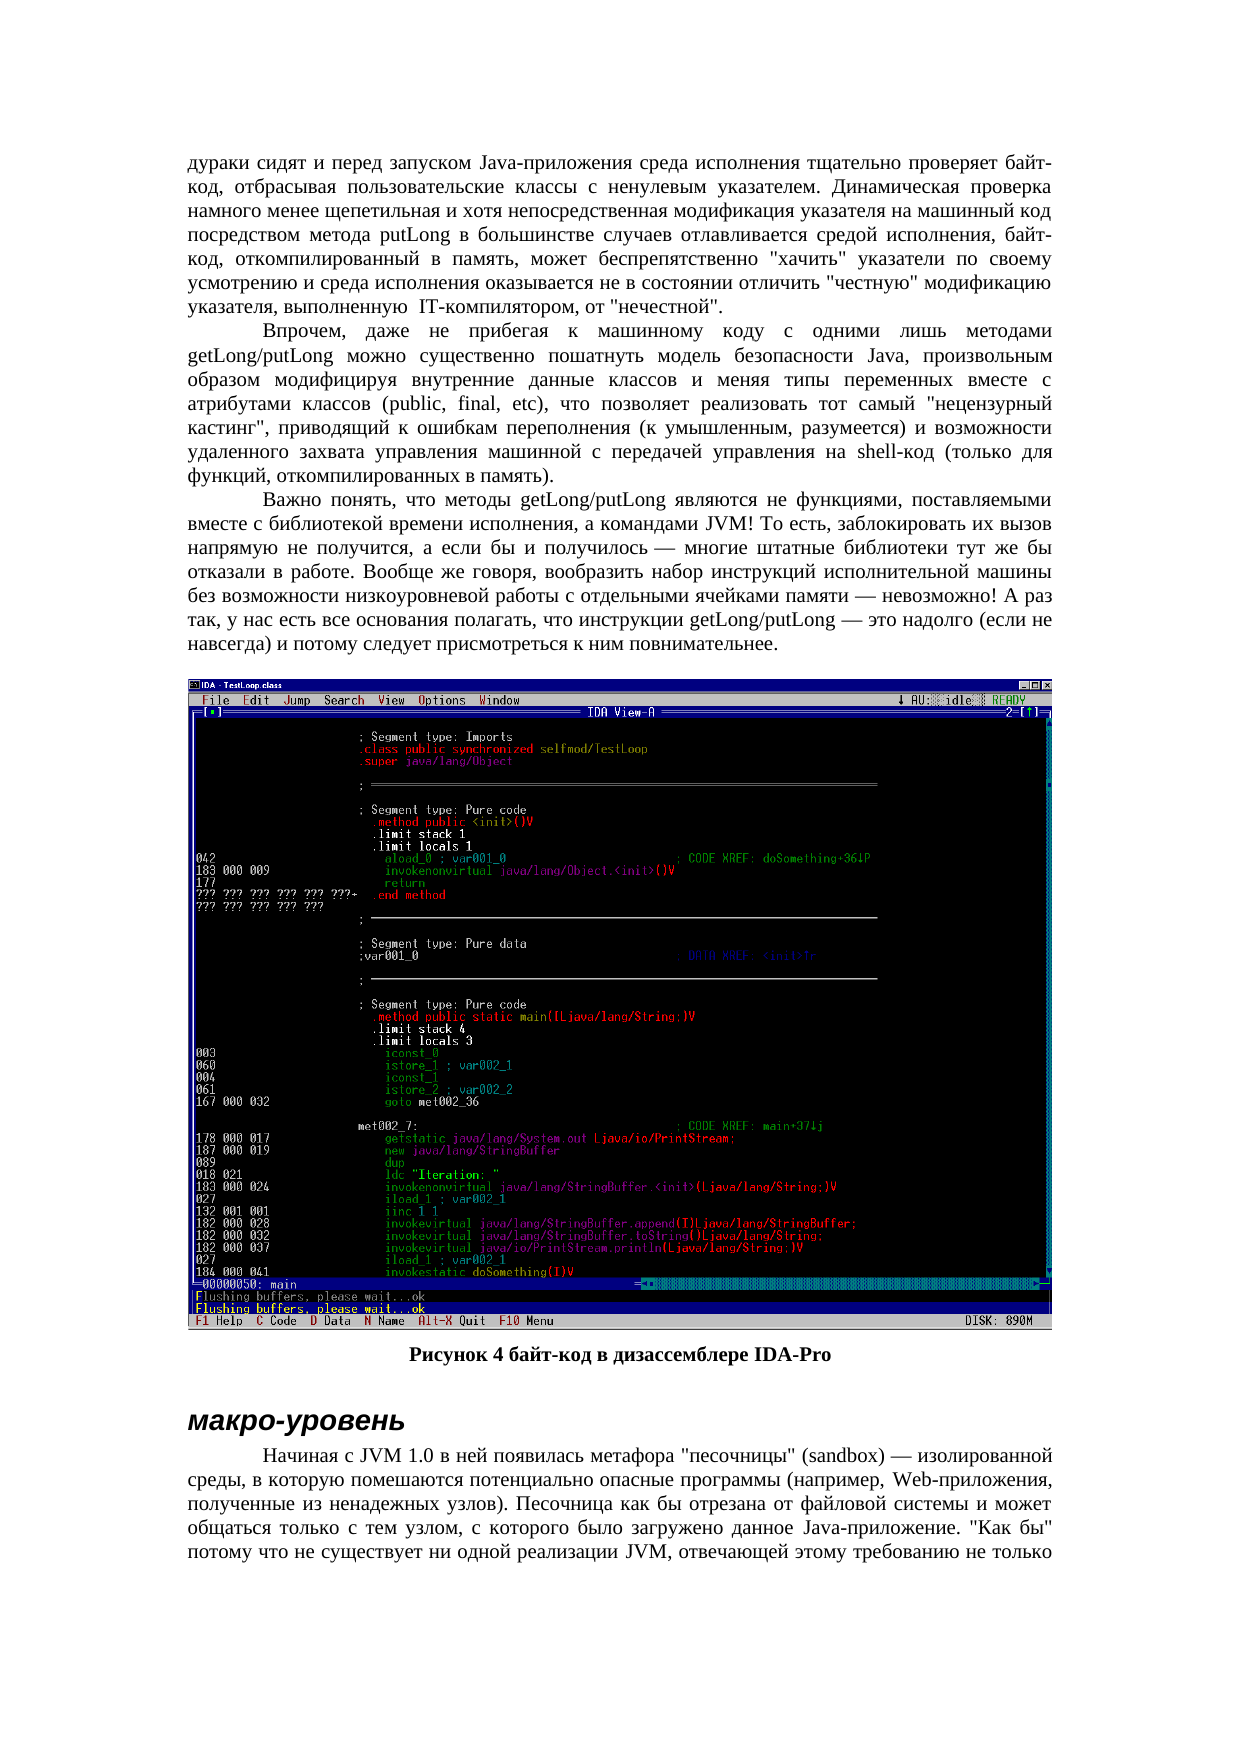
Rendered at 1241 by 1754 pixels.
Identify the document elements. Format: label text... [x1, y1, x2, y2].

text Впрочем, даже не прибегая к машинному коду с одними лишь методами getLong/putLong можно существенно пошатнуть модель безопасности Java, произвольным образом модифицируя внутренние данные классов и меняя типы переменных вместе с атрибутами классов (public, final, etc), что позволяет реализовать тот самый "нецензурный кастинг", приводящий к ошибкам переполнения (к умышленным, разумеется) и возможности удаленного захвата управления машинной с передачей управления на shell-код (только для функций, откомпилированных в память). [187, 318, 1053, 487]
picture [188, 679, 1052, 1330]
text Важно понять, что методы getLong/putLong являются не функциями, поставляемыми вместе с библиотекой времени исполнения, а командами JVM! То есть, заблокировать их вызов напрямую не получится, а если бы и получилось — многие штатные библиотеки тут же бы отказали в работе. Вообще же говоря, вообразить набор инструкций исполнительной машины без возможности низкоуровневой работы с отдельными ячейками памяти — невозможно! А раз так, у нас есть все основания полагать, что инструкции getLong/putLong — это надолго (если не навсегда) и потому следует присмотреться к ним повнимательнее. [187, 487, 1053, 655]
text Рисунок 4 байт-код в дизассемблере IDA-Pro [187, 1342, 1053, 1366]
text дураки сидят и перед запуском Java-приложения среда исполнения тщательно проверяет байт-код, отбрасывая пользовательские классы с ненулевым указателем. Динамическая проверка намного менее щепетильная и хотя непосредственная модификация указателя на машинный код посредством метода putLong в большинстве случаев отлавливается средой исполнения, байт-код, откомпилированный в память, может беспрепятственно "хачить" указатели по своему усмотрению и среда исполнения оказывается не в состоянии отличить "честную" модификацию указателя, выполненную IT-компилятором, от "нечестной". [187, 150, 1053, 318]
text Начиная с JVM 1.0 в ней появилась метафора "песочницы" (sandbox) — изолированной среды, в которую помешаются потенциально опасные программы (например, Web-приложения, полученные из ненадежных узлов). Песочница как бы отрезана от файловой системы и может общаться только с тем узлом, с которого было загружено данное Java-приложение. "Как бы" потому что не существует ни одной реализации JVM, отвечающей этому требованию не только [187, 1443, 1053, 1563]
subtitle макро-уровень [187, 1403, 1053, 1437]
